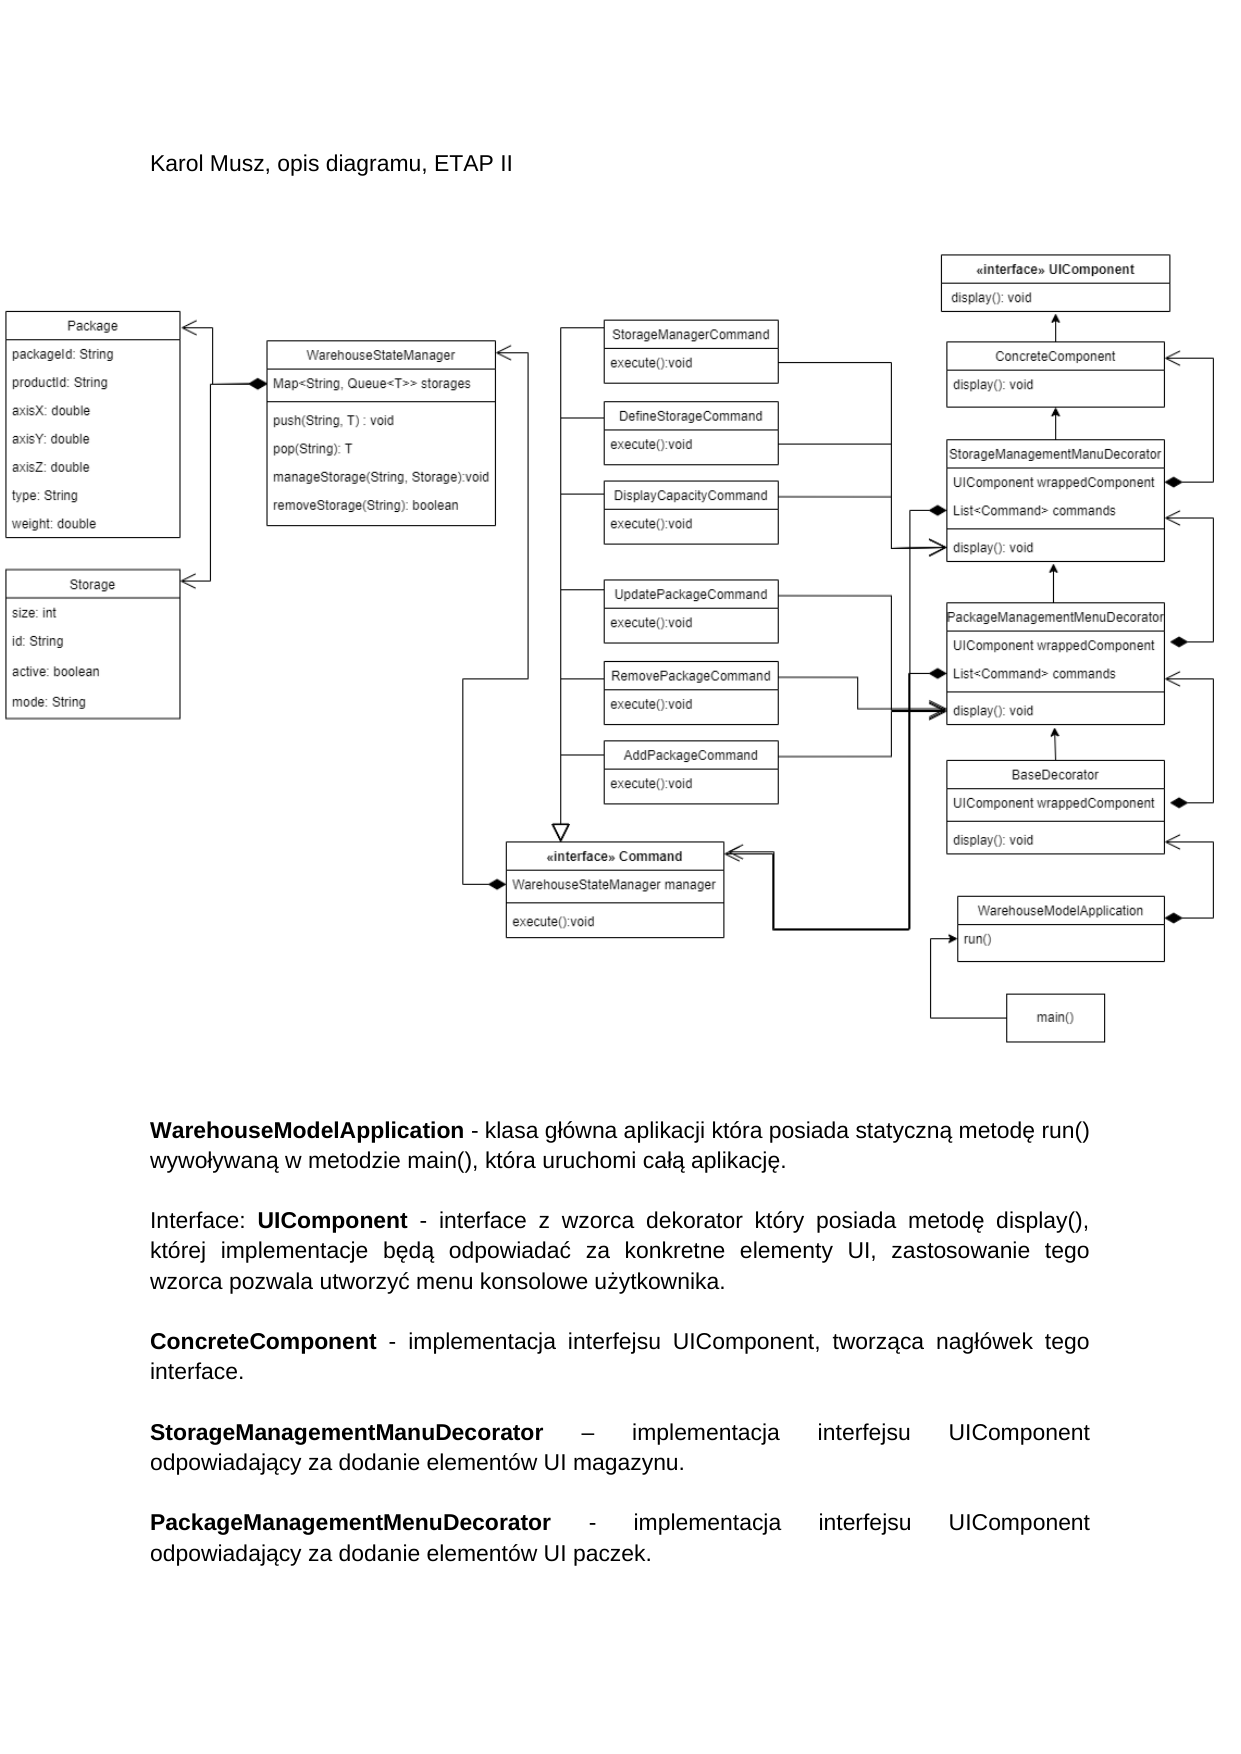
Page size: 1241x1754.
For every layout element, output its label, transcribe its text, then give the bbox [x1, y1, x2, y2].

text PackageManagementMenuDecorator - implementacja interfejsu UIComponent odpowiadający za dodanie elementów UI paczek. [150, 1509, 1090, 1566]
text WarehouseModelApplication - klasa główna aplikacji która posiada statyczną metodę run() wywoływaną w metodzie main(), która uruchomi całą aplikację. [150, 1117, 1090, 1173]
text Karol Musz, opis diagramu, ETAP II [150, 150, 1090, 176]
text StorageManagementManuDecorator – implementacja interfejsu UIComponent odpowiadający za dodanie elementów UI magazynu. [150, 1419, 1090, 1475]
text Interface: UIComponent - interface z wzorca dekorator który posiada metodę display(), której implementacje będą odpowiadać za konkretne elementy UI, zastosowanie tego wzorca pozwala utworzyć menu konsolowe użytkownika. [150, 1207, 1090, 1294]
text ConcreteComponent - implementacja interfejsu UIComponent, tworząca nagłówek tego interface. [150, 1328, 1090, 1385]
